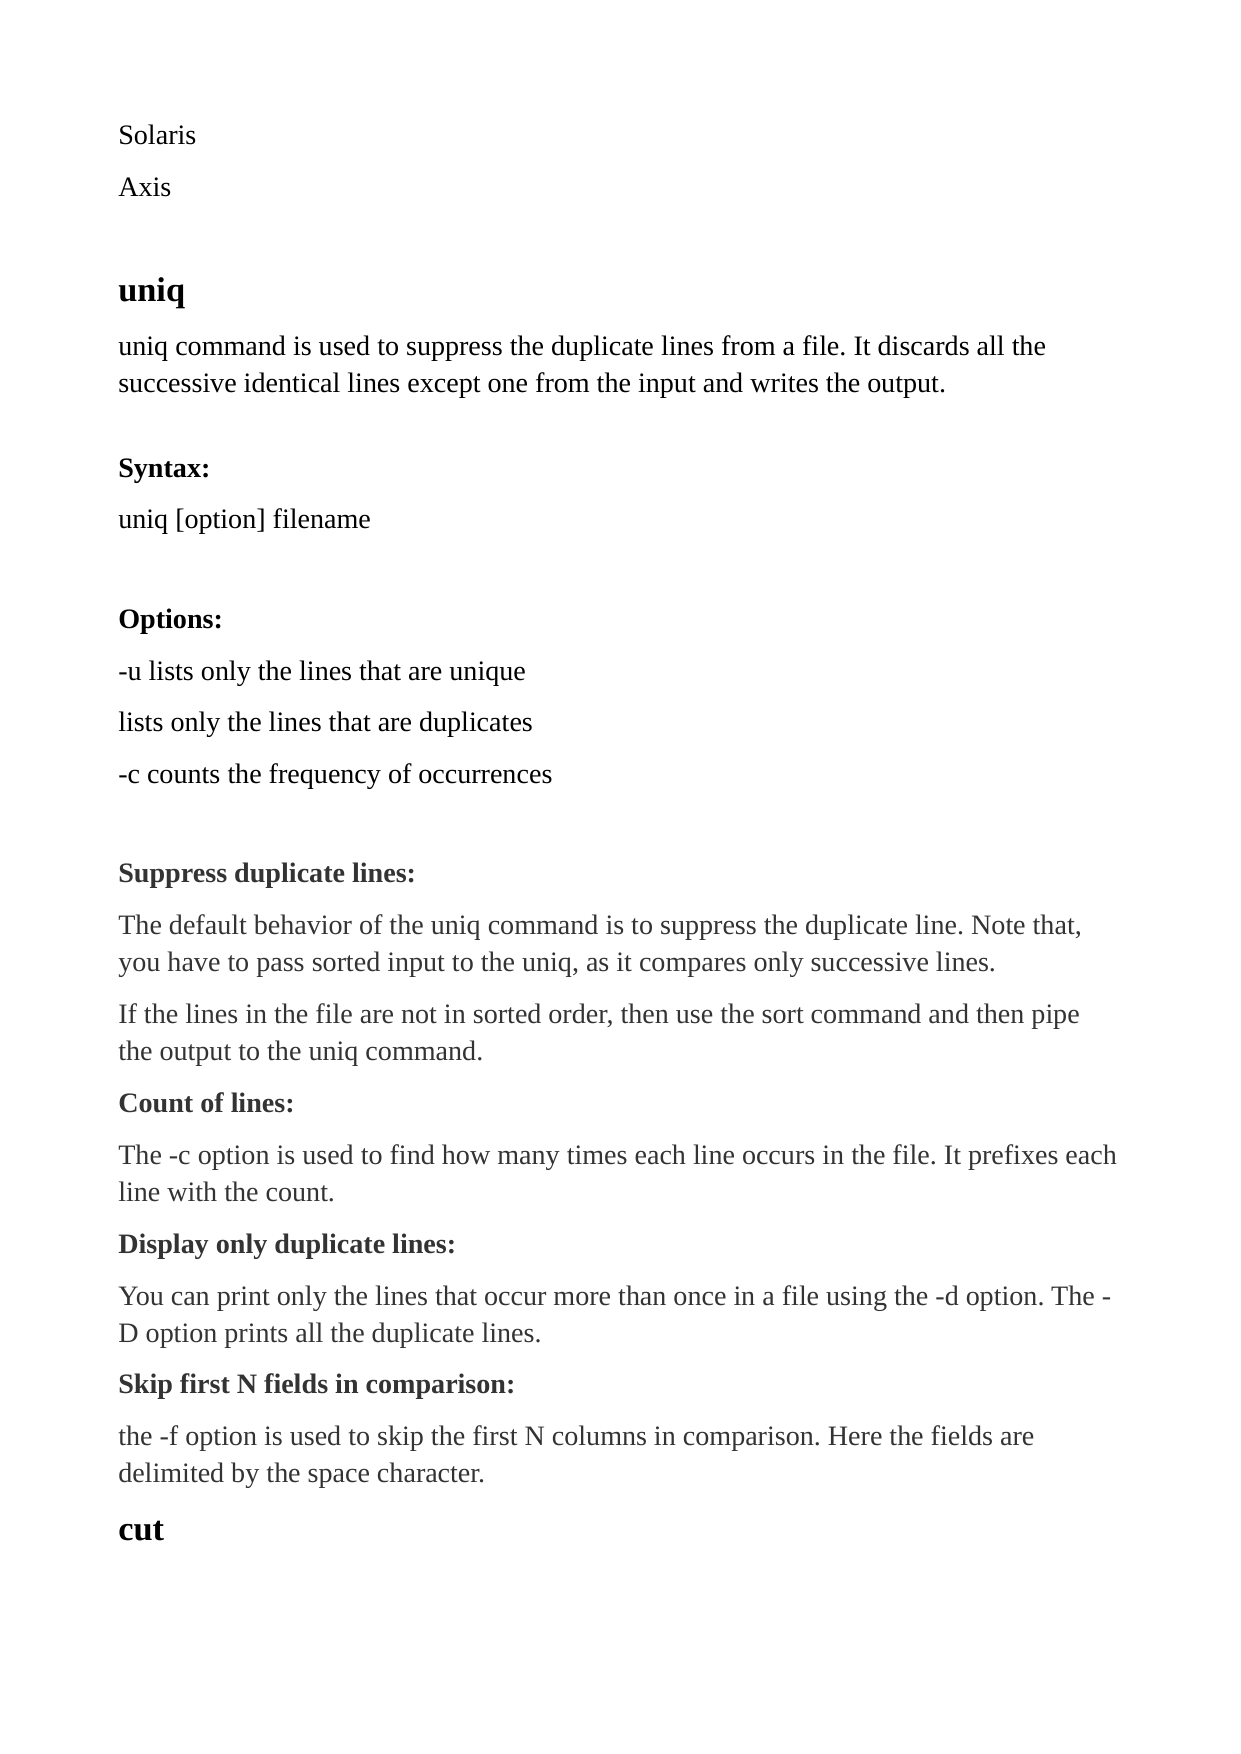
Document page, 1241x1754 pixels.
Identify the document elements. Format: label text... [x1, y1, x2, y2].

text -u lists only the lines that are unique [118, 653, 1122, 686]
text uniq command is used to suppress the duplicate lines from a file. It discards all the successive identical lines except one from the input and writes the output. [118, 329, 1122, 432]
text uniq [option] filename [118, 502, 1122, 535]
text Count of lines: [118, 1086, 1122, 1118]
text If the lines in the file are not in sorted order, then use the sort command and then pipe the output to the uniq command. [118, 997, 1122, 1067]
text The -c option is used to find how many times each line occurs in the file. It prefixes each line with the count. [118, 1138, 1122, 1207]
text uniq [118, 269, 1122, 309]
text Solaris [118, 118, 1122, 151]
text -c counts the frequency of occurrences [118, 757, 1122, 789]
text Options: [118, 602, 1122, 634]
text ​​​​cut [118, 1508, 1122, 1548]
text Skip first N fields in comparison: [118, 1368, 1122, 1400]
text Axis [118, 170, 1122, 202]
text You can print only the lines that occur more than once in a file using the -d option. The -D option prints all the duplicate lines. [118, 1279, 1122, 1348]
text the -f option is used to skip the first N columns in comparison. Here the fields are delimited by the space character. [118, 1419, 1122, 1489]
text Suppress duplicate lines: [118, 856, 1122, 889]
text The default behavior of the uniq command is to suppress the duplicate line. Note that, you have to pass sorted input to the uniq, as it compares only successive lines. [118, 908, 1122, 978]
text lists only the lines that are duplicates [118, 705, 1122, 738]
text Display only duplicate lines: [118, 1227, 1122, 1259]
text Syntax: [118, 451, 1122, 483]
